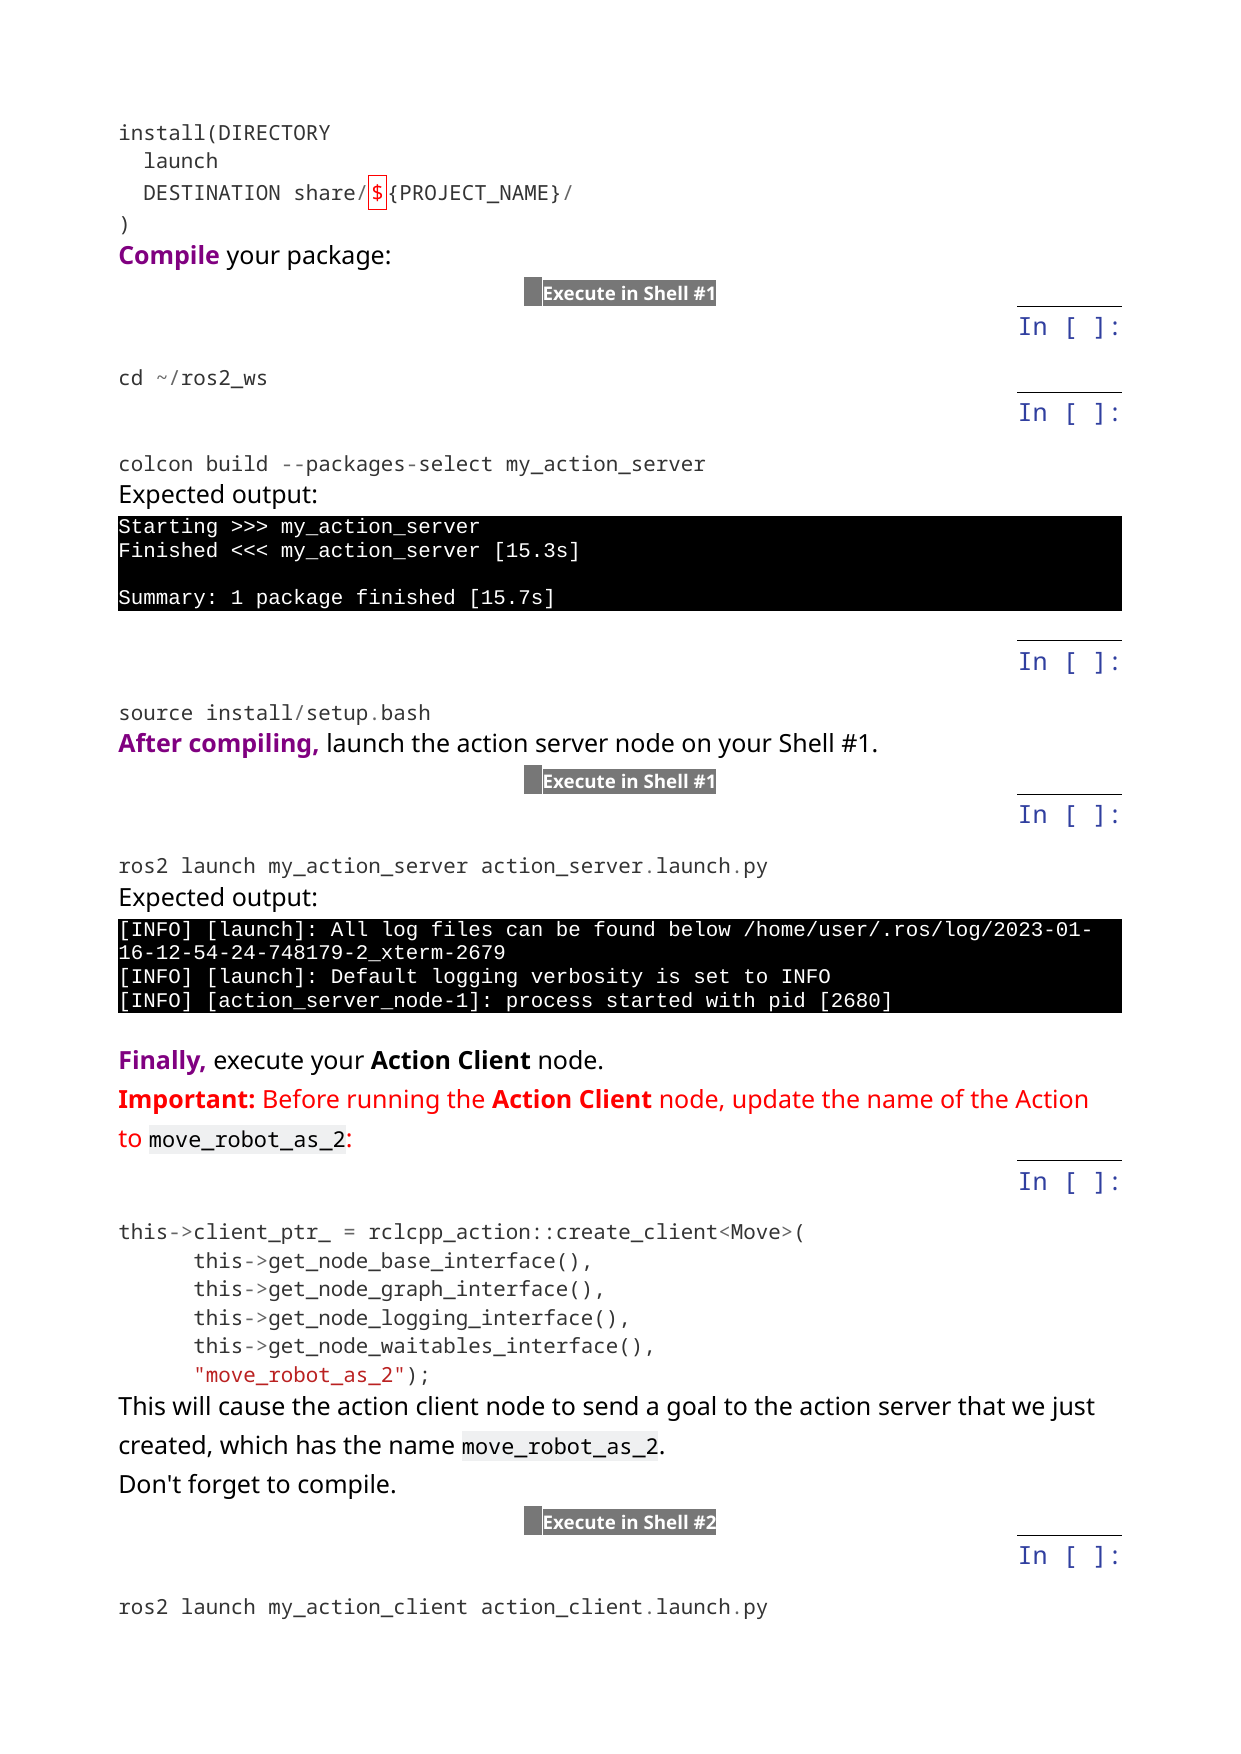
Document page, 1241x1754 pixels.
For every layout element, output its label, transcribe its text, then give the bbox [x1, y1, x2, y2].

text cd ~/ros2_ws [118, 363, 1122, 392]
text Expected output: [118, 879, 1122, 914]
text After compiling, launch the action server node on your Shell #1. [118, 726, 1122, 760]
text Compile your package: [118, 238, 1122, 272]
text Execute in Shell #1 [118, 765, 1122, 794]
text [INFO] [launch]: Default logging verbosity is set to INFO [118, 966, 1122, 990]
text launch [118, 147, 1122, 175]
text DESTINATION share/ [118, 175, 368, 209]
text colcon build --packages-select my_action_server [118, 449, 1122, 477]
text Execute in Shell #1 [118, 277, 1122, 306]
text In [ ]: [118, 1160, 1122, 1197]
text ros2 launch my_action_server action_server.launch.py [118, 851, 1122, 879]
text Finished <<< my_action_server [15.3s] [118, 540, 1122, 564]
text Starting >>> my_action_server [118, 516, 1122, 540]
text this->get_node_waitables_interface(), [118, 1332, 1122, 1360]
text Expected output: [118, 477, 1122, 511]
text [INFO] [launch]: All log files can be found below /home/user/.ros/log/2023-01-16-12-54-24-748179-2_xterm-2679 [118, 919, 1122, 966]
text In [ ]: [118, 794, 1122, 831]
text Don't forget to compile. [118, 1467, 1122, 1501]
text $ [369, 176, 386, 209]
text In [ ]: [118, 306, 1122, 343]
text In [ ]: [118, 640, 1122, 677]
text this->get_node_logging_interface(), [118, 1303, 1122, 1332]
text In [ ]: [118, 1535, 1122, 1572]
text In [ ]: [118, 392, 1122, 429]
text This will cause the action client node to send a goal to the action server that we just created, which has the name move_robot_as_2. [118, 1389, 1122, 1462]
text Finally, execute your Action Client node. [118, 1043, 1122, 1077]
text Important: Before running the Action Client node, update the name of the Action to move_robot_as_2: [118, 1082, 1122, 1155]
text "move_robot_as_2"); [118, 1360, 1122, 1389]
text [INFO] [action_server_node-1]: process started with pid [2680] [118, 990, 1122, 1013]
text Summary: 1 package finished [15.7s] [118, 587, 1122, 611]
text Execute in Shell #2 [118, 1506, 1122, 1535]
text ros2 launch my_action_client action_client.launch.py [118, 1592, 1122, 1621]
text this->client_ptr_ = rclcpp_action::create_client<Move>( [118, 1217, 1122, 1246]
text source install/setup.bash [118, 698, 1122, 726]
text {PROJECT_NAME}/ [387, 175, 1122, 209]
text ) [118, 209, 1122, 238]
text this->get_node_graph_interface(), [118, 1274, 1122, 1303]
text install(DIRECTORY [118, 118, 1122, 147]
text this->get_node_base_interface(), [118, 1246, 1122, 1274]
